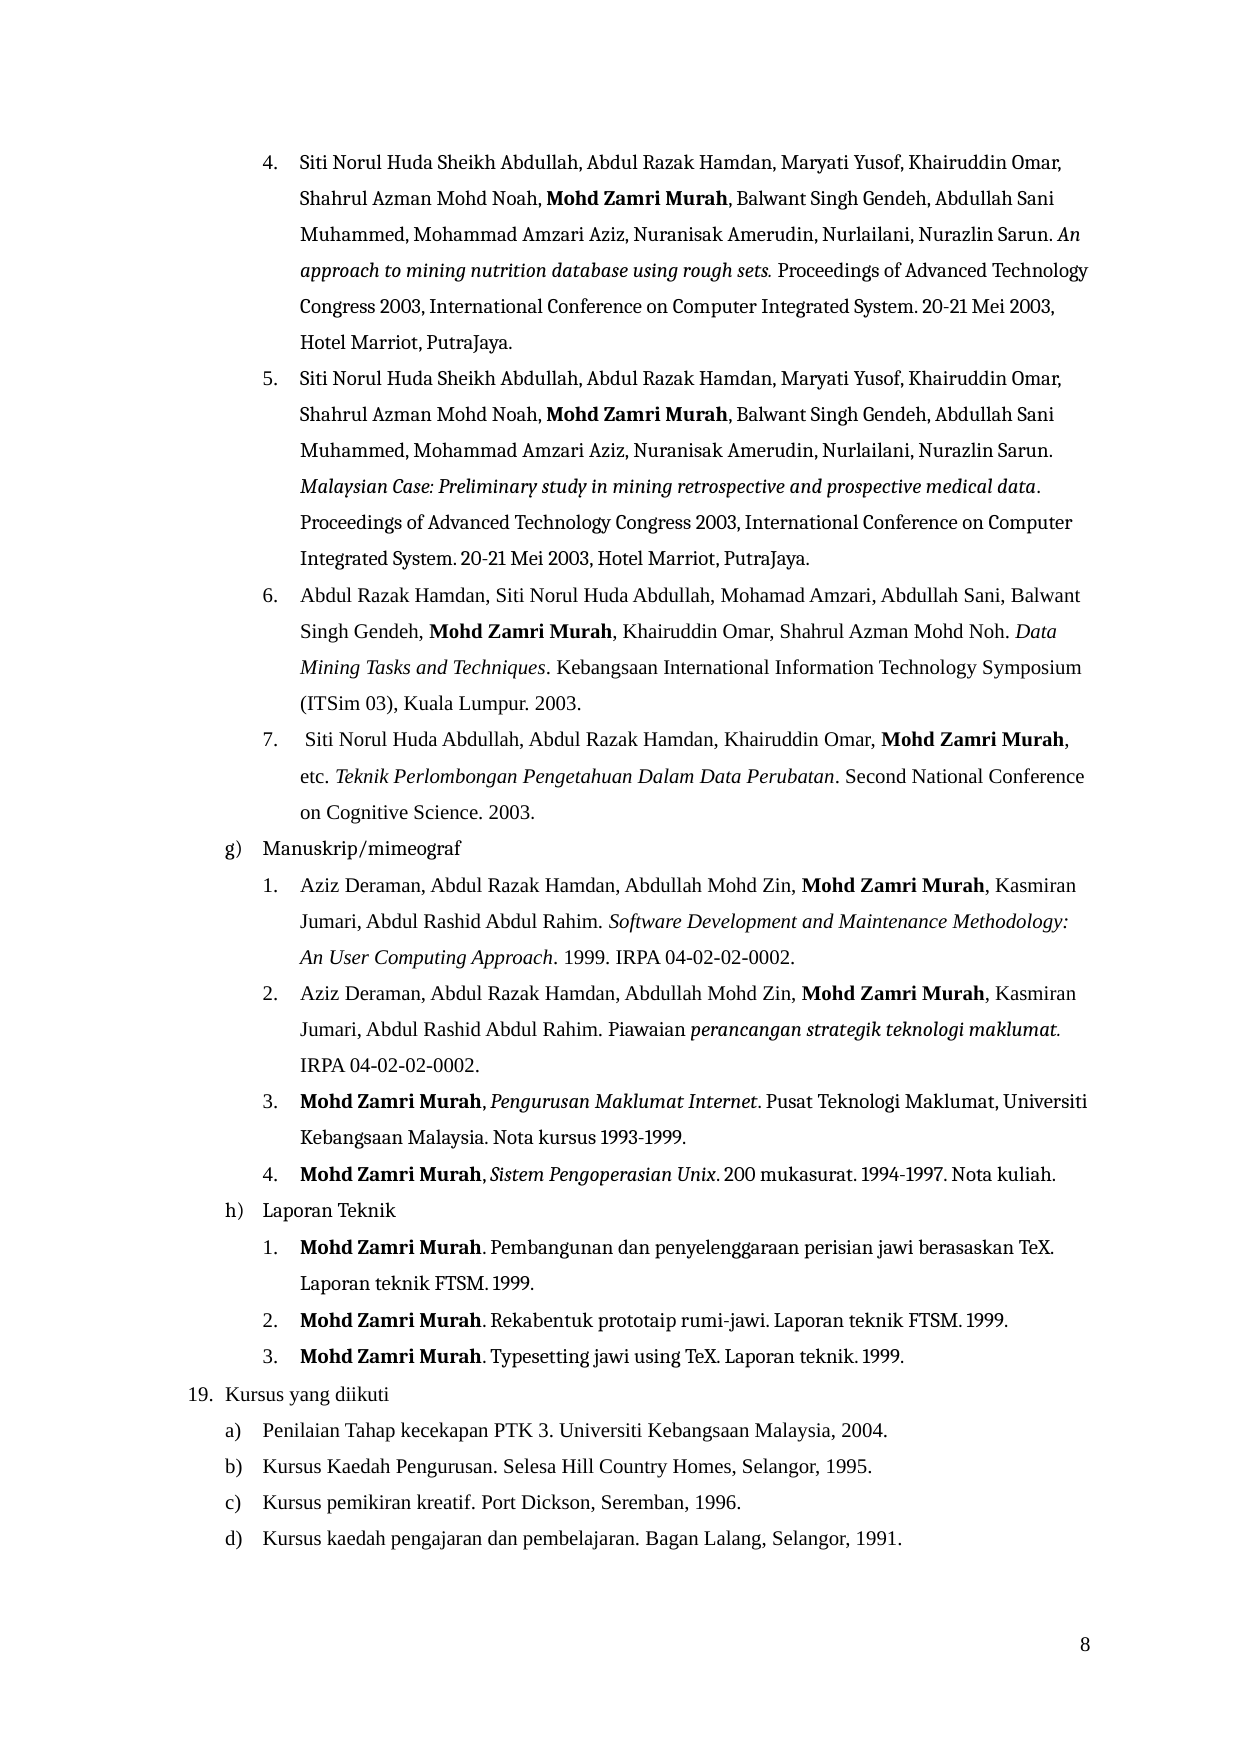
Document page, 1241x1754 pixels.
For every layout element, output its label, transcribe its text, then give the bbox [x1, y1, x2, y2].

list Siti Norul Huda Sheikh Abdullah, Abdul Razak Hamdan, Maryati Yusof, Khairuddin Omar, Shahrul Azman Mohd Noah, Mohd Zamri Murah, Balwant Singh Gendeh, Abdullah Sani Muhammed, Mohammad Amzari Aziz, Nuranisak Amerudin, Nurlailani, Nurazlin Sarun. An approach to mining nutrition database using rough sets. Proceedings of Advanced Technology Congress 2003, International Conference on Computer Integrated System. 20-21 Mei 2003, Hotel Marriot, PutraJaya. [262, 150, 1090, 354]
list Mohd Zamri Murah, Pengurusan Maklumat Internet. Pusat Teknologi Maklumat, Universiti Kebangsaan Malaysia. Nota kursus 1993-1999. [262, 1089, 1090, 1150]
list Aziz Deraman, Abdul Razak Hamdan, Abdullah Mohd Zin, Mohd Zamri Murah, Kasmiran Jumari, Abdul Rashid Abdul Rahim. Software Development and Maintenance Methodology: An User Computing Approach. 1999. IRPA 04-02-02-0002. [262, 872, 1090, 969]
list Manuskrip/mimeograf [225, 837, 1090, 861]
list Mohd Zamri Murah. Rekabentuk prototaip rumi-jawi. Laporan teknik FTSM. 1999. [262, 1307, 1090, 1332]
list Kursus yang diikuti [187, 1381, 1090, 1406]
list Kursus kaedah pengajaran dan pembelajaran. Bagan Lalang, Selangor, 1991. [225, 1526, 1090, 1550]
list Siti Norul Huda Abdullah, Abdul Razak Hamdan, Khairuddin Omar, Mohd Zamri Murah, etc. Teknik Perlombongan Pengetahuan Dalam Data Perubatan. Second National Conference on Cognitive Science. 2003. [262, 727, 1090, 824]
list Mohd Zamri Murah. Pembangunan dan penyelenggaraan perisian jawi berasaskan TeX. Laporan teknik FTSM. 1999. [262, 1235, 1090, 1296]
list Kursus Kaedah Pengurusan. Selesa Hill Country Homes, Selangor, 1995. [225, 1453, 1090, 1478]
list Laporan Teknik [225, 1199, 1090, 1223]
list Mohd Zamri Murah. Typesetting jawi using TeX. Laporan teknik. 1999. [262, 1344, 1090, 1369]
list Abdul Razak Hamdan, Siti Norul Huda Abdullah, Mohamad Amzari, Abdullah Sani, Balwant Singh Gendeh, Mohd Zamri Murah, Khairuddin Omar, Shahrul Azman Mohd Noh. Data Mining Tasks and Techniques. Kebangsaan International Information Technology Symposium (ITSim 03), Kuala Lumpur. 2003. [262, 583, 1090, 715]
list Aziz Deraman, Abdul Razak Hamdan, Abdullah Mohd Zin, Mohd Zamri Murah, Kasmiran Jumari, Abdul Rashid Abdul Rahim. Piawaian perancangan strategik teknologi maklumat. IRPA 04-02-02-0002. [262, 981, 1090, 1077]
list Kursus pemikiran kreatif. Port Dickson, Seremban, 1996. [225, 1489, 1090, 1514]
list Mohd Zamri Murah, Sistem Pengoperasian Unix. 200 mukasurat. 1994-1997. Nota kuliah. [262, 1162, 1090, 1187]
list Penilaian Tahap kecekapan PTK 3. Universiti Kebangsaan Malaysia, 2004. [225, 1417, 1090, 1442]
list Siti Norul Huda Sheikh Abdullah, Abdul Razak Hamdan, Maryati Yusof, Khairuddin Omar, Shahrul Azman Mohd Noah, Mohd Zamri Murah, Balwant Singh Gendeh, Abdullah Sani Muhammed, Mohammad Amzari Aziz, Nuranisak Amerudin, Nurlailani, Nurazlin Sarun. Malaysian Case: Preliminary study in mining retrospective and prospective medical data. Proceedings of Advanced Technology Congress 2003, International Conference on Computer Integrated System. 20-21 Mei 2003, Hotel Marriot, PutraJaya. [262, 366, 1090, 571]
